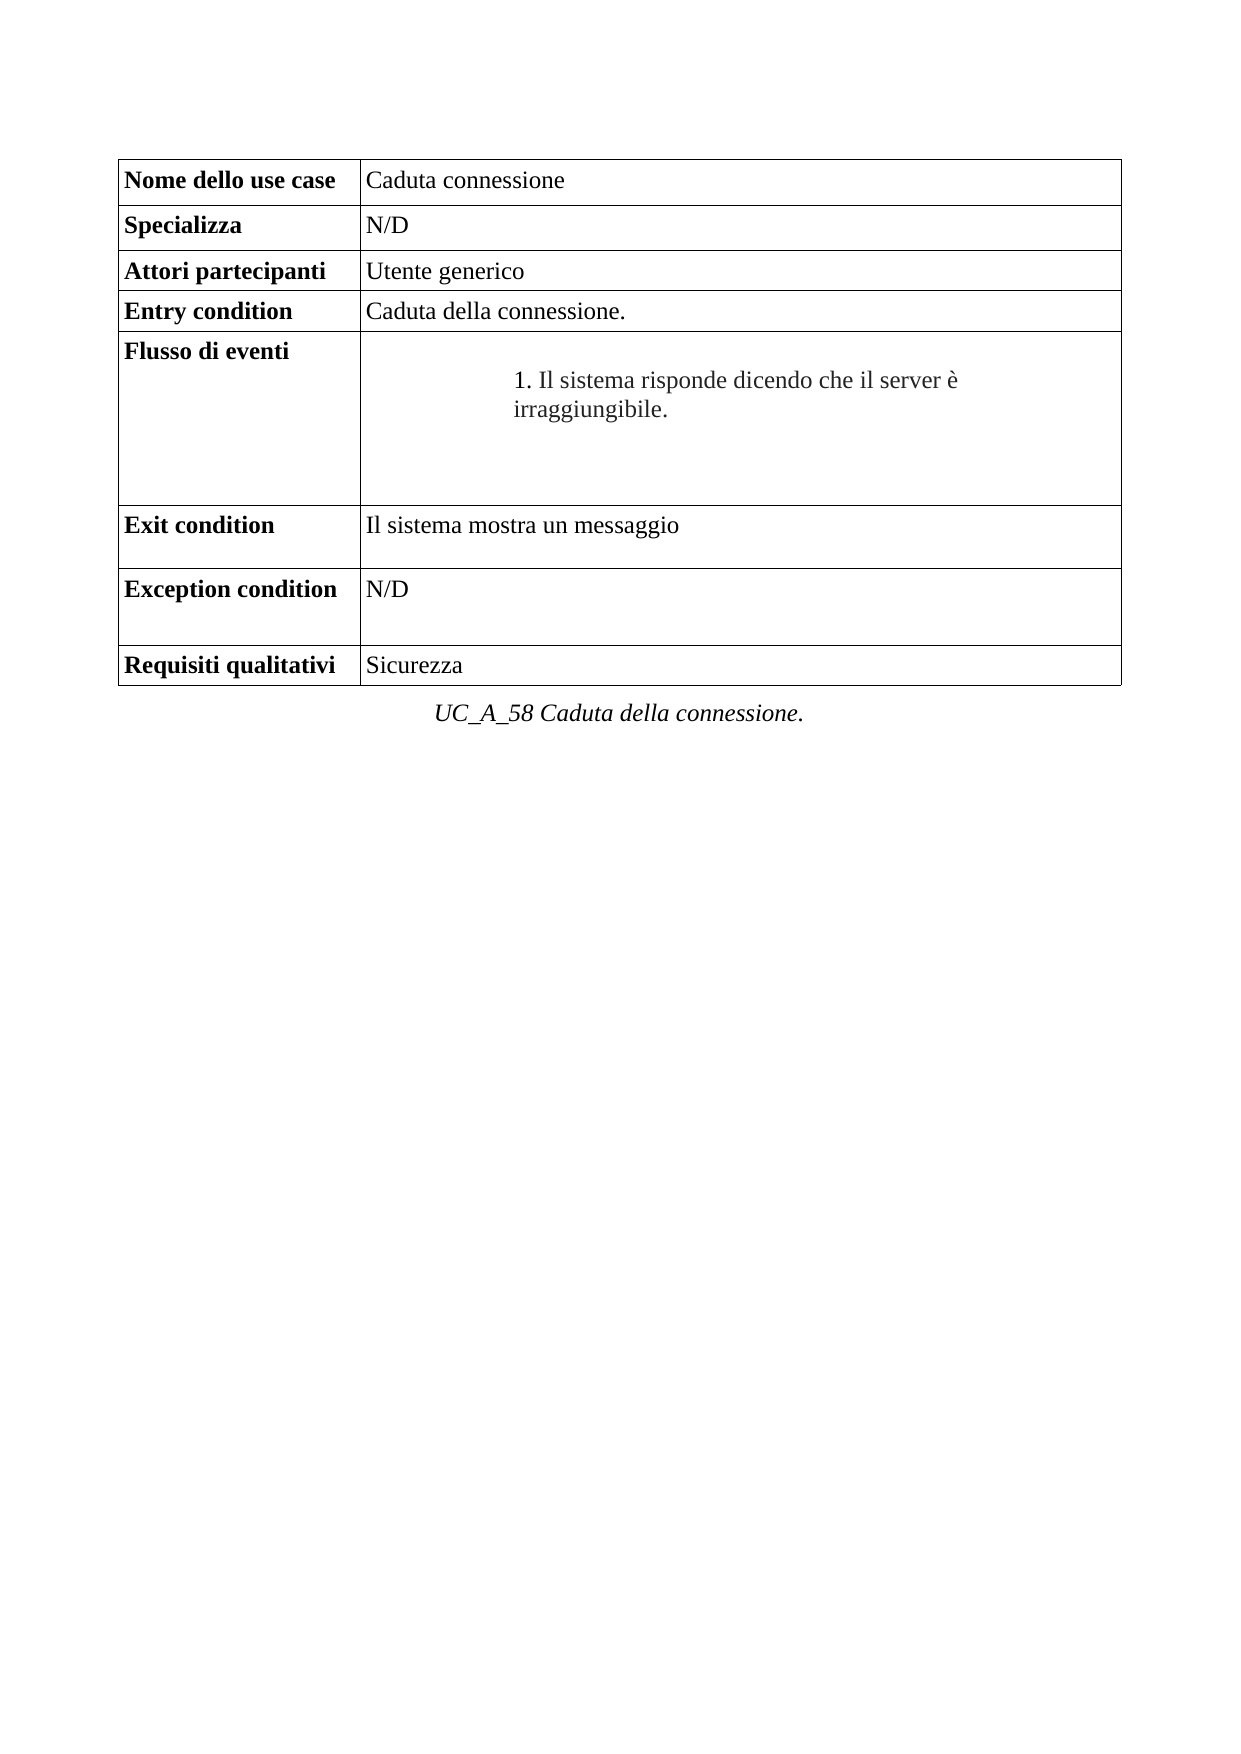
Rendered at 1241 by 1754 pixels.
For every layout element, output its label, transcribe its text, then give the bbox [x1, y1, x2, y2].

table_cell Specializza [119, 206, 360, 250]
table_header Caduta connessione [361, 160, 1121, 205]
table_cell N/D [361, 206, 1121, 250]
table_header Nome dello use case [119, 160, 360, 205]
table_cell Attori partecipanti [119, 251, 360, 290]
table_cell N/D [361, 569, 1121, 645]
table_cell Sicurezza [361, 646, 1121, 685]
table_cell Flusso di eventi [119, 332, 360, 505]
table_cell Exception condition [119, 569, 360, 645]
table_cell Il sistema risponde dicendo che il server è irraggiungibile. [361, 332, 1121, 505]
table_cell Utente generico [361, 251, 1121, 290]
table_cell Exit condition [119, 506, 360, 568]
table_cell Requisiti qualitativi [119, 646, 360, 685]
table_cell Entry condition [119, 291, 360, 331]
table_cell Il sistema mostra un messaggio [361, 506, 1121, 568]
table_cell Caduta della connessione. [361, 291, 1121, 331]
text UC_A_58 Caduta della connessione. [118, 698, 1122, 726]
